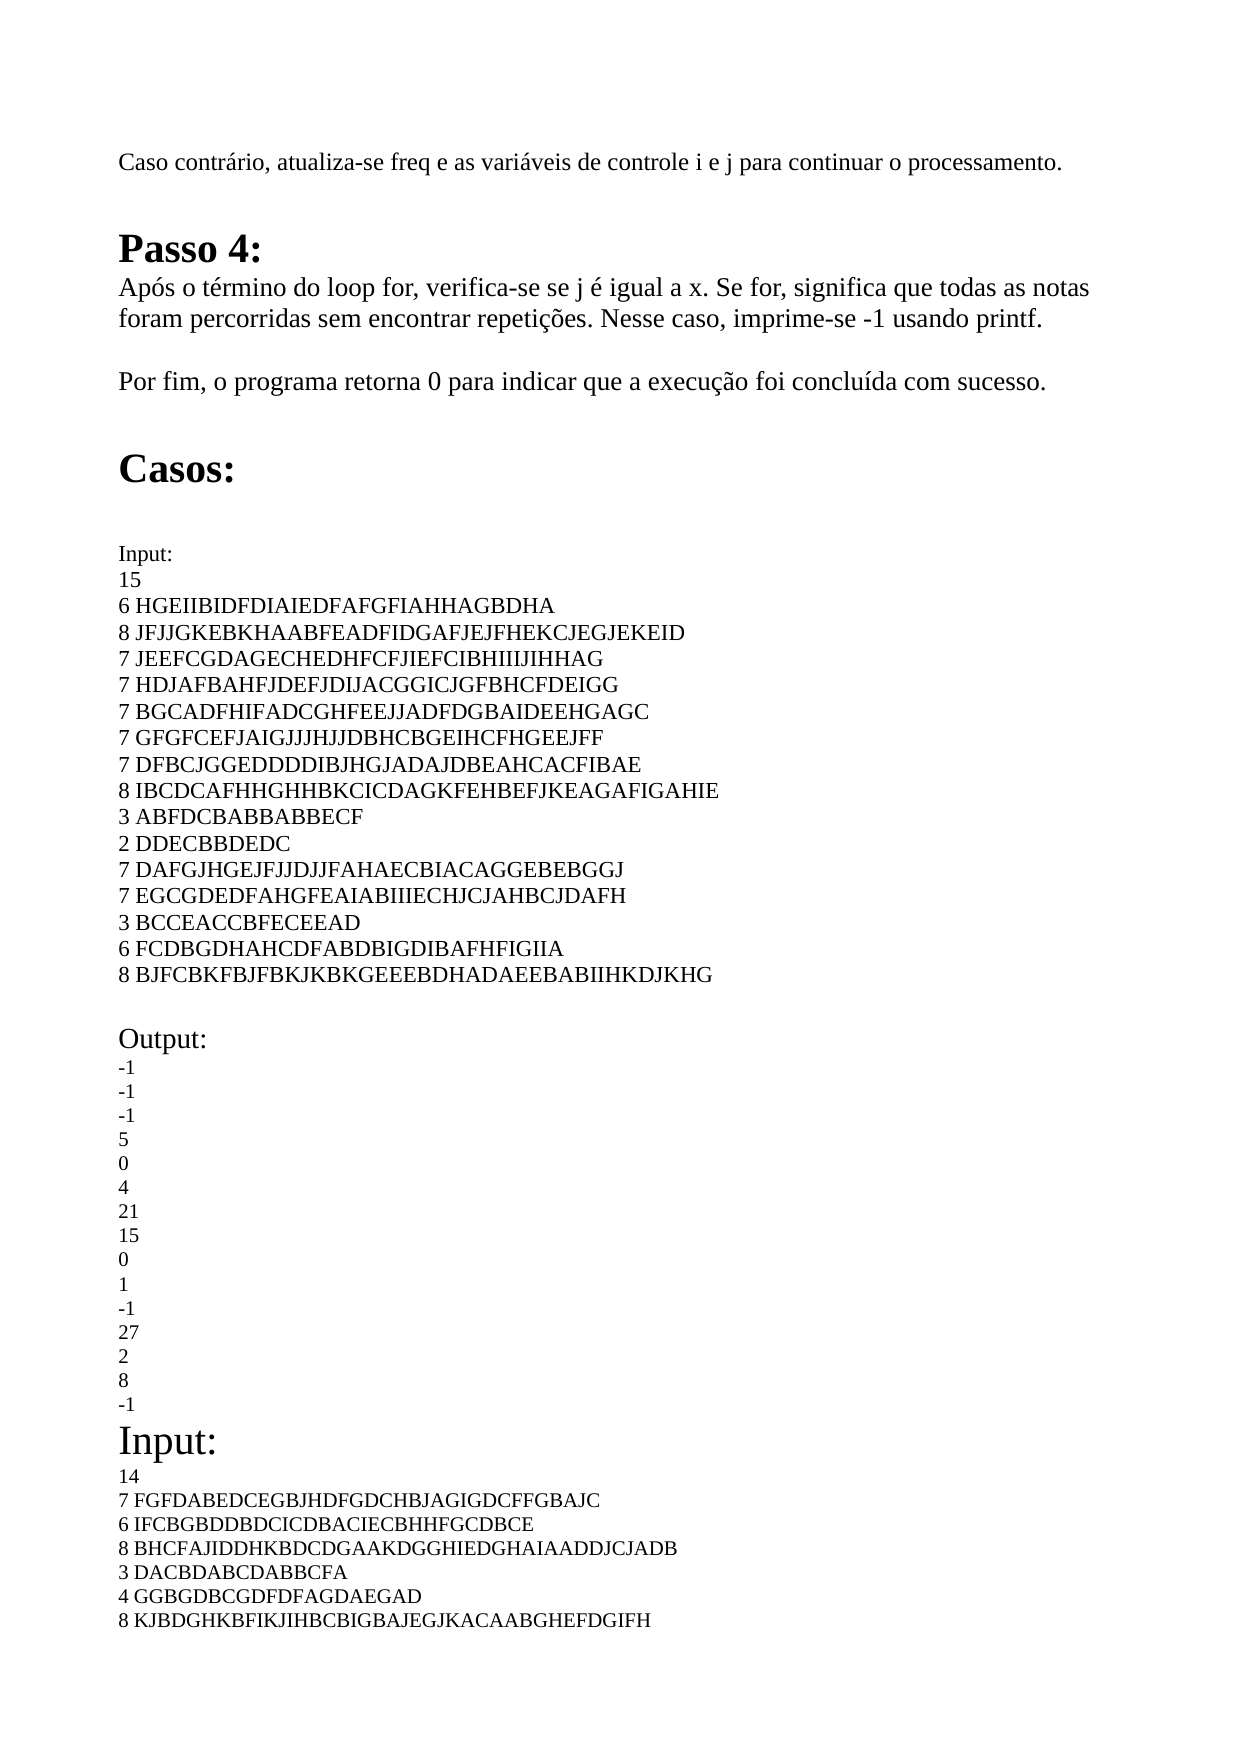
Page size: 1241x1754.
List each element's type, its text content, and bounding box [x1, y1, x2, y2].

text 21 [118, 1199, 1122, 1223]
text Após o término do loop for, verifica-se se j é igual a x. Se for, significa que todas as notas foram percorridas sem encontrar repetições. Nesse caso, imprime-se -1 usando printf. [118, 271, 1122, 334]
text 8 IBCDCAFHHGHHBKCICDAGKFEHBEFJKEAGAFIGAHIE [118, 777, 1122, 803]
text 7 BGCADFHIFADCGHFEEJJADFDGBAIDEEHGAGC [118, 698, 1122, 724]
text Caso contrário, atualiza-se freq e as variáveis de controle i e j para continuar o processamento. [118, 147, 1122, 176]
text -1 [118, 1079, 1122, 1103]
text 15 [118, 1223, 1122, 1247]
text 8 JFJJGKEBKHAABFEADFIDGAFJEJFHEKCJEGJEKEID [118, 619, 1122, 645]
text -1 [118, 1103, 1122, 1127]
text -1 [118, 1392, 1122, 1416]
text Passo 4: [118, 223, 1122, 271]
text 7 GFGFCEFJAIGJJJHJJDBHCBGEIHCFHGEEJFF [118, 724, 1122, 751]
text 0 [118, 1247, 1122, 1271]
text 7 FGFDABEDCEGBJHDFGDCHBJAGIGDCFFGBAJC [118, 1488, 1122, 1512]
text 2 DDECBBDEDC [118, 830, 1122, 856]
text 4 [118, 1175, 1122, 1199]
text Input: [118, 1416, 1122, 1464]
text 0 [118, 1151, 1122, 1175]
text 8 BHCFAJIDDHKBDCDGAAKDGGHIEDGHAIAADDJCJADB [118, 1536, 1122, 1560]
text 6 HGEIIBIDFDIAIEDFAFGFIAHHAGBDHA [118, 592, 1122, 619]
text Input: [118, 540, 1122, 566]
text 7 JEEFCGDAGECHEDHFCFJIEFCIBHIIIJIHHAG [118, 645, 1122, 672]
text 27 [118, 1319, 1122, 1344]
text 1 [118, 1271, 1122, 1296]
text 7 DFBCJGGEDDDDIBJHGJADAJDBEAHCACFIBAE [118, 751, 1122, 777]
text -1 [118, 1296, 1122, 1319]
text 3 BCCEACCBFECEEAD [118, 909, 1122, 935]
text 3 DACBDABCDABBCFA [118, 1560, 1122, 1584]
text 5 [118, 1127, 1122, 1151]
text 7 EGCGDEDFAHGFEAIABIIIECHJCJAHBCJDAFH [118, 882, 1122, 909]
text 15 [118, 566, 1122, 592]
text Por fim, o programa retorna 0 para indicar que a execução foi concluída com sucesso. [118, 365, 1122, 396]
text Casos: [118, 444, 1122, 492]
text -1 [118, 1055, 1122, 1079]
text 7 HDJAFBAHFJDEFJDIJACGGICJGFBHCFDEIGG [118, 672, 1122, 698]
text 7 DAFGJHGEJFJJDJJFAHAECBIACAGGEBEBGGJ [118, 856, 1122, 882]
text 8 BJFCBKFBJFBKJKBKGEEEBDHADAEEBABIIHKDJKHG [118, 961, 1122, 988]
text Output: [118, 1021, 1122, 1055]
text 2 [118, 1344, 1122, 1368]
text 6 IFCBGBDDBDCICDBACIECBHHFGCDBCE [118, 1512, 1122, 1536]
text 14 [118, 1464, 1122, 1488]
text 8 KJBDGHKBFIKJIHBCBIGBAJEGJKACAABGHEFDGIFH [118, 1608, 1122, 1632]
text 8 [118, 1368, 1122, 1392]
text 4 GGBGDBCGDFDFAGDAEGAD [118, 1584, 1122, 1608]
text 3 ABFDCBABBABBECF [118, 803, 1122, 830]
text 6 FCDBGDHAHCDFABDBIGDIBAFHFIGIIA [118, 935, 1122, 961]
